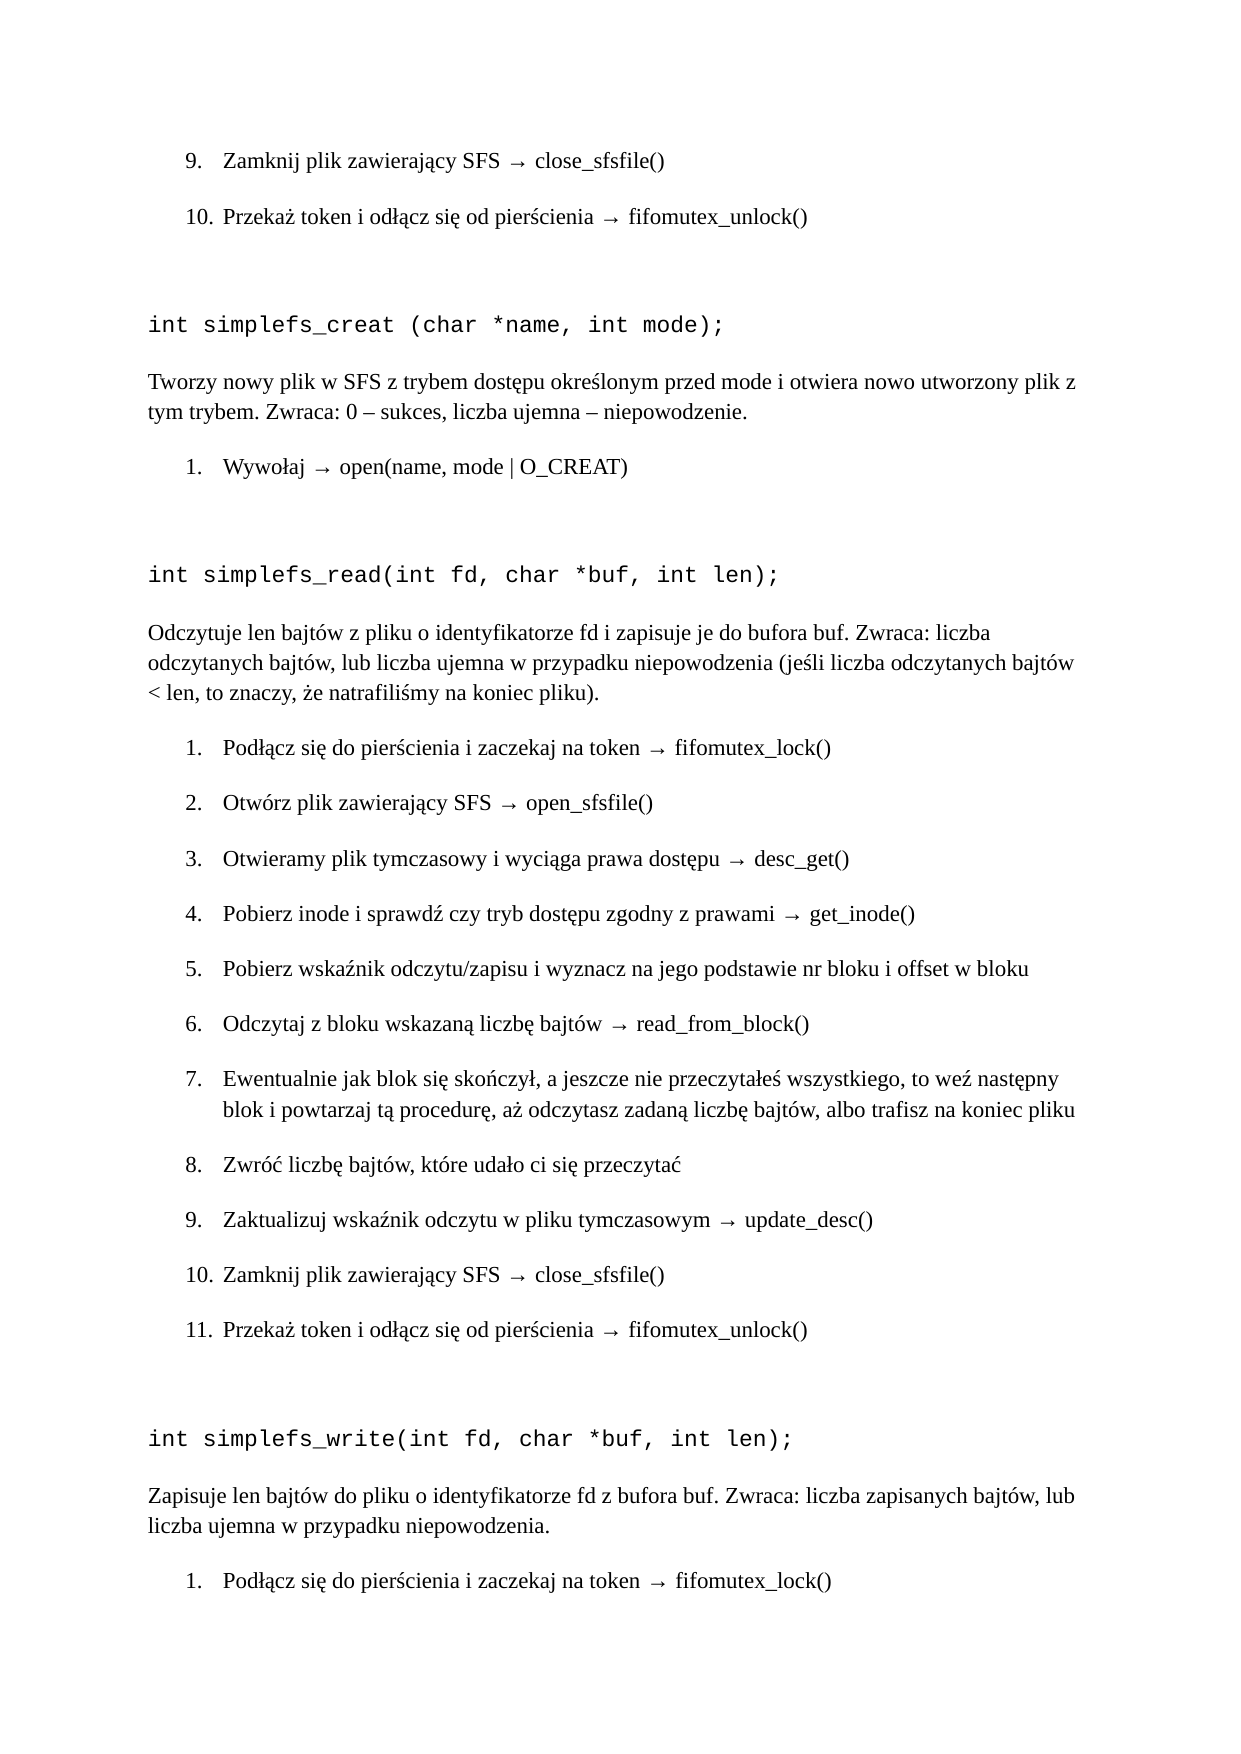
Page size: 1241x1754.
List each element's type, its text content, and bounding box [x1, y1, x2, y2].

list Wywołaj → open(name, mode | O_CREAT) [185, 453, 1093, 480]
list Pobierz wskaźnik odczytu/zapisu i wyznacz na jego podstawie nr bloku i offset w bloku [185, 955, 1093, 981]
list Otwórz plik zawierający SFS → open_sfsfile() [185, 789, 1093, 816]
text int simplefs_write(int fd, char *buf, int len); [148, 1427, 1093, 1453]
list Zamknij plik zawierający SFS → close_sfsfile() [185, 148, 1093, 174]
list Pobierz inode i sprawdź czy tryb dostępu zgodny z prawami → get_inode() [185, 900, 1093, 926]
text Odczytuje len bajtów z pliku o identyfikatorze fd i zapisuje je do bufora buf. Zwraca: liczba odczytanych bajtów, lub liczba ujemna w przypadku niepowodzenia (jeśli liczba odczytanych bajtów < len, to znaczy, że natrafiliśmy na koniec pliku). [148, 619, 1093, 705]
list Podłącz się do pierścienia i zaczekaj na token → fifomutex_lock() [185, 1567, 1093, 1593]
text int simplefs_read(int fd, char *buf, int len); [148, 564, 1093, 590]
list Przekaż token i odłącz się od pierścienia → fifomutex_unlock() [185, 203, 1093, 229]
list Zaktualizuj wskaźnik odczytu w pliku tymczasowym → update_desc() [185, 1206, 1093, 1232]
text Zapisuje len bajtów do pliku o identyfikatorze fd z bufora buf. Zwraca: liczba zapisanych bajtów, lub liczba ujemna w przypadku niepowodzenia. [148, 1482, 1093, 1538]
list Przekaż token i odłącz się od pierścienia → fifomutex_unlock() [185, 1317, 1093, 1343]
list Podłącz się do pierścienia i zaczekaj na token → fifomutex_lock() [185, 734, 1093, 761]
list Otwieramy plik tymczasowy i wyciąga prawa dostępu → desc_get() [185, 845, 1093, 871]
list Zwróć liczbę bajtów, które udało ci się przeczytać [185, 1151, 1093, 1177]
list Zamknij plik zawierający SFS → close_sfsfile() [185, 1261, 1093, 1288]
list Ewentualnie jak blok się skończył, a jeszcze nie przeczytałeś wszystkiego, to weź następny blok i powtarzaj tą procedurę, aż odczytasz zadaną liczbę bajtów, albo trafisz na koniec pliku [185, 1066, 1093, 1122]
list Odczytaj z bloku wskazaną liczbę bajtów → read_from_block() [185, 1010, 1093, 1037]
text int simplefs_creat (char *name, int mode); [148, 313, 1093, 339]
text Tworzy nowy plik w SFS z trybem dostępu określonym przed mode i otwiera nowo utworzony plik z tym trybem. Zwraca: 0 – sukces, liczba ujemna – niepowodzenie. [148, 368, 1093, 424]
